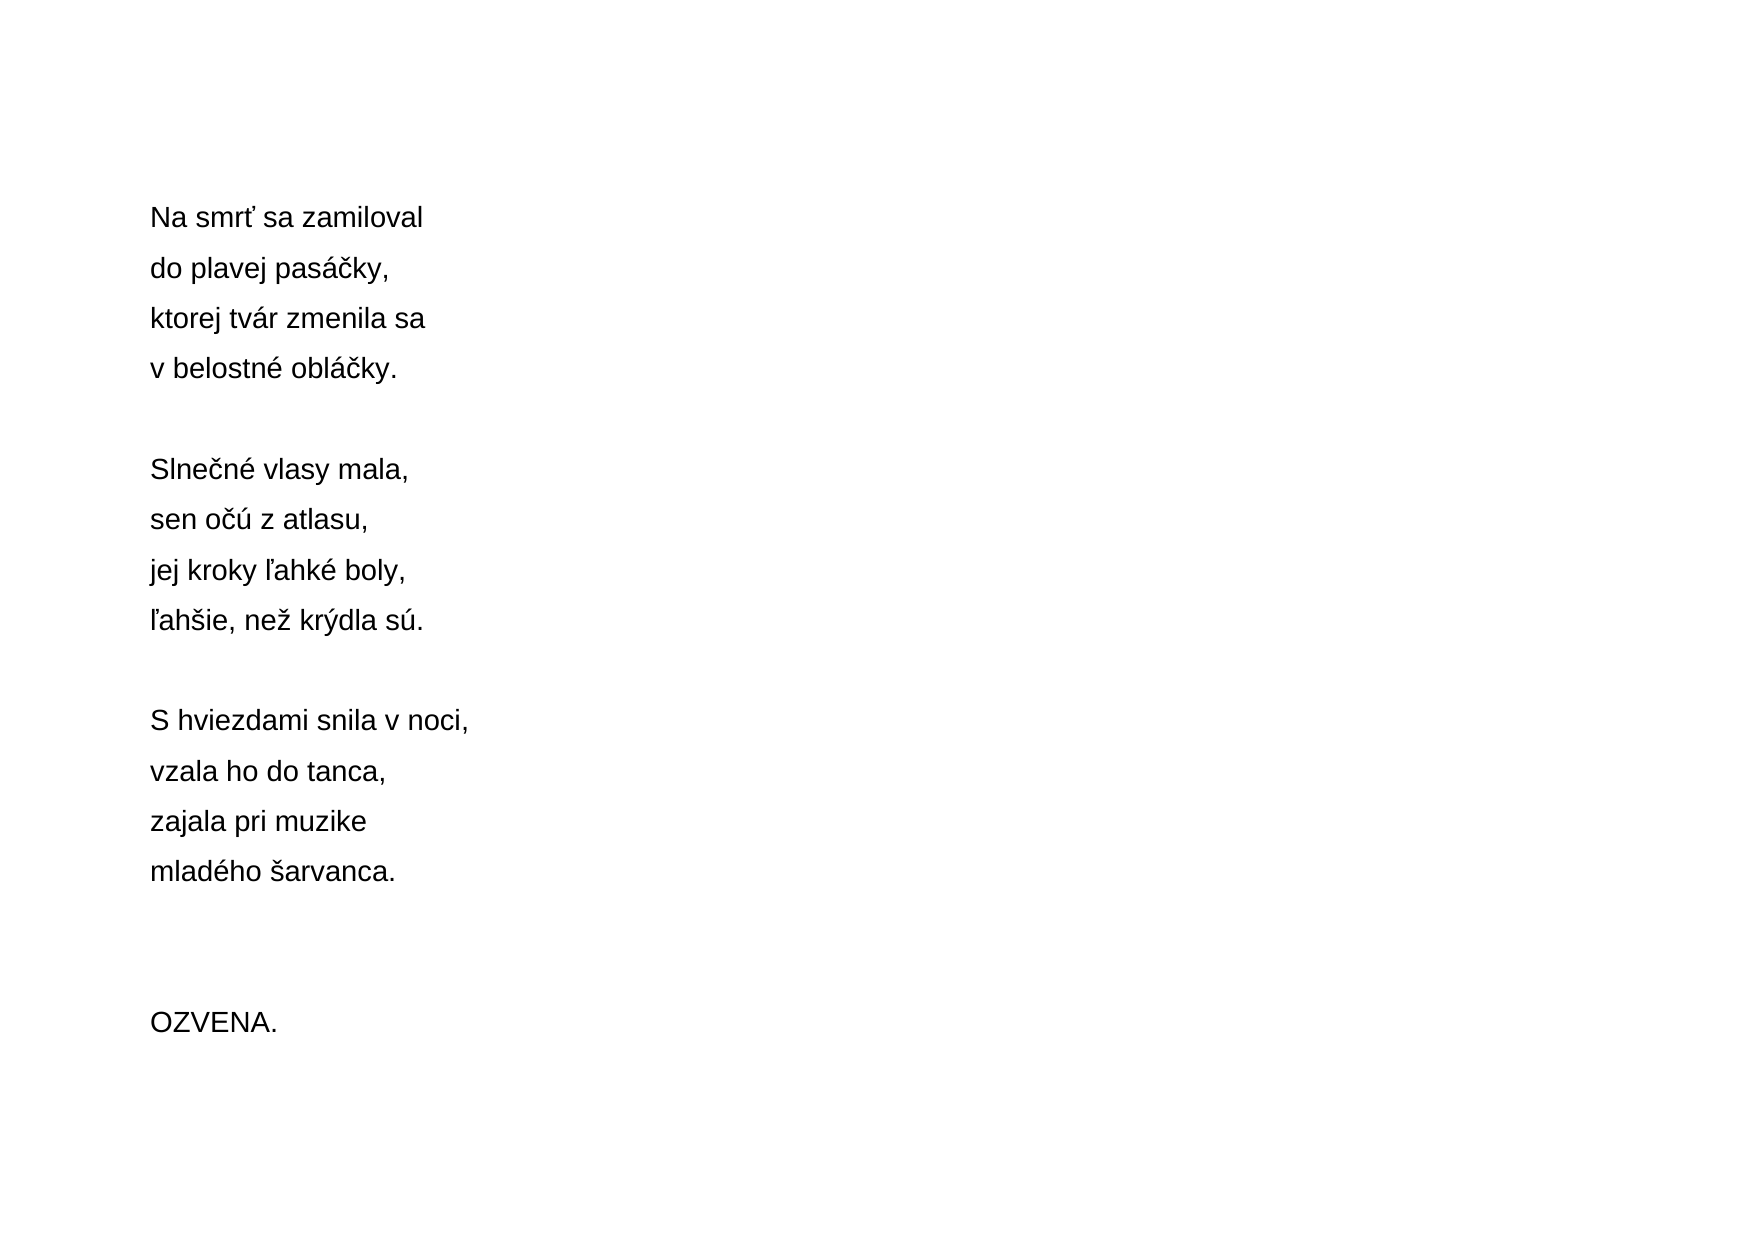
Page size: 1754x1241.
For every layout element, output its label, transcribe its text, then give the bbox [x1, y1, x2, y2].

text jej kroky ľahké boly, [150, 552, 1243, 586]
text vzala ho do tanca, [150, 754, 1243, 787]
text v belostné obláčky. [150, 351, 1243, 385]
text zajala pri muzike [150, 804, 1243, 838]
text Na smrť sa zamiloval [150, 200, 1243, 234]
text do plavej pasáčky, [150, 251, 1243, 284]
text mladého šarvanca. [150, 854, 1243, 888]
text OZVENA. [150, 1005, 1243, 1039]
text ľahšie, než krýdla sú. [150, 603, 1243, 636]
text ktorej tvár zmenila sa [150, 301, 1243, 334]
text Slnečné vlasy mala, [150, 452, 1243, 485]
text S hviezdami snila v noci, [150, 703, 1243, 737]
text sen očú z atlasu, [150, 502, 1243, 536]
